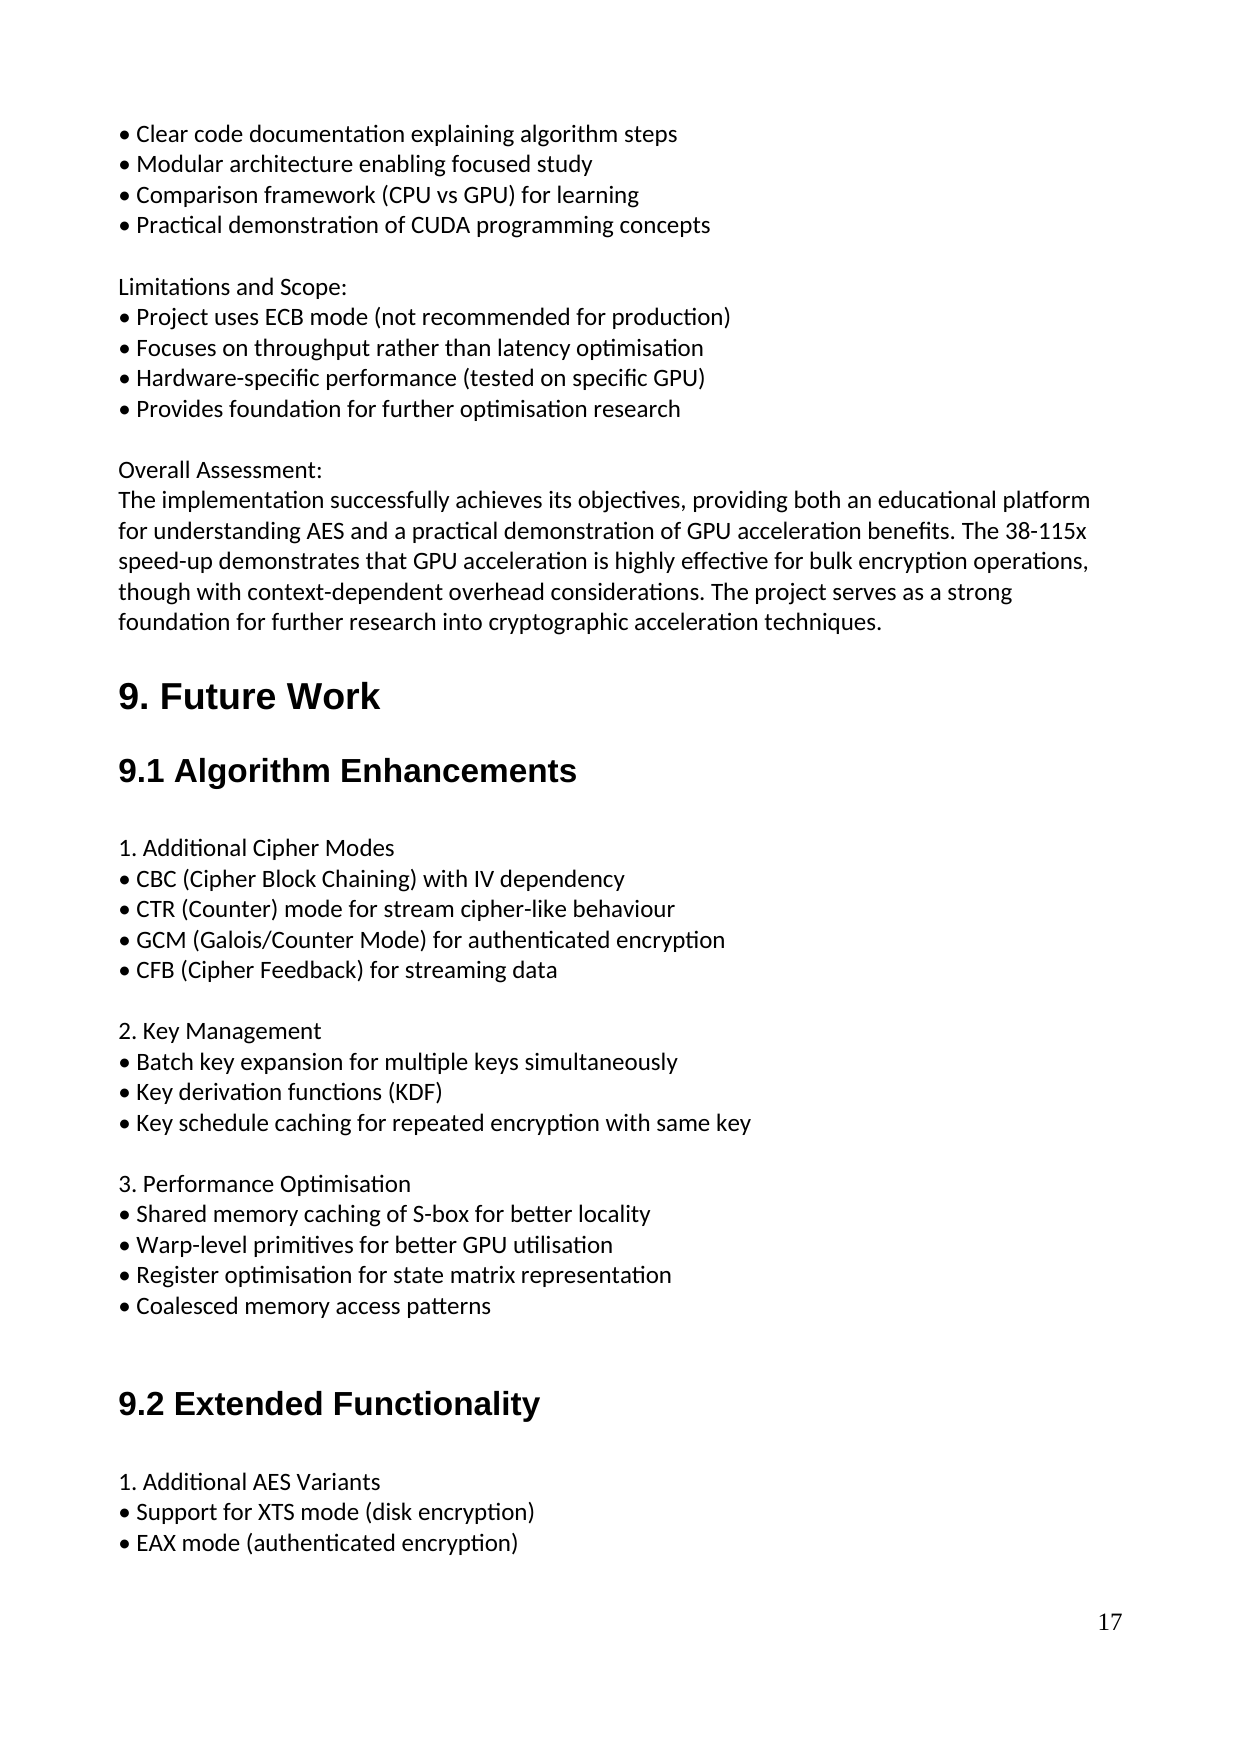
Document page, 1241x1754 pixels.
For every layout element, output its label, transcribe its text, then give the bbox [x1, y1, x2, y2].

text 1. Additional AES Variants • Support for XTS mode (disk encryption) • EAX mode (authenticated encryption) [118, 1435, 1122, 1557]
text • Clear code documentation explaining algorithm steps • Modular architecture enabling focused study • Comparison framework (CPU vs GPU) for learning • Practical demonstration of CUDA programming concepts Limitations and Scope: • Project uses ECB mode (not recommended for production) • Focuses on throughput rather than latency optimisation • Hardware-specific performance (tested on specific GPU) • Provides foundation for further optimisation research Overall Assessment: The implementation successfully achieves its objectives, providing both an educational platform for understanding AES and a practical demonstration of GPU acceleration benefits. The 38-115x speed-up demonstrates that GPU acceleration is highly effective for bulk encryption operations, though with context-dependent overhead considerations. The project serves as a strong foundation for further research into cryptographic acceleration techniques. [118, 118, 1122, 637]
subtitle 9. Future Work [118, 674, 1122, 717]
text 1. Additional Cipher Modes • CBC (Cipher Block Chaining) with IV dependency • CTR (Counter) mode for stream cipher-like behaviour • GCM (Galois/Counter Mode) for authenticated encryption • CFB (Cipher Feedback) for streaming data 2. Key Management • Batch key expansion for multiple keys simultaneously • Key derivation functions (KDF) • Key schedule caching for repeated encryption with same key 3. Performance Optimisation • Shared memory caching of S-box for better locality • Warp-level primitives for better GPU utilisation • Register optimisation for state matrix representation • Coalesced memory access patterns [118, 802, 1122, 1351]
subtitle 9.1 Algorithm Enhancements [118, 751, 1122, 789]
subtitle 9.2 Extended Functionality [118, 1384, 1122, 1423]
